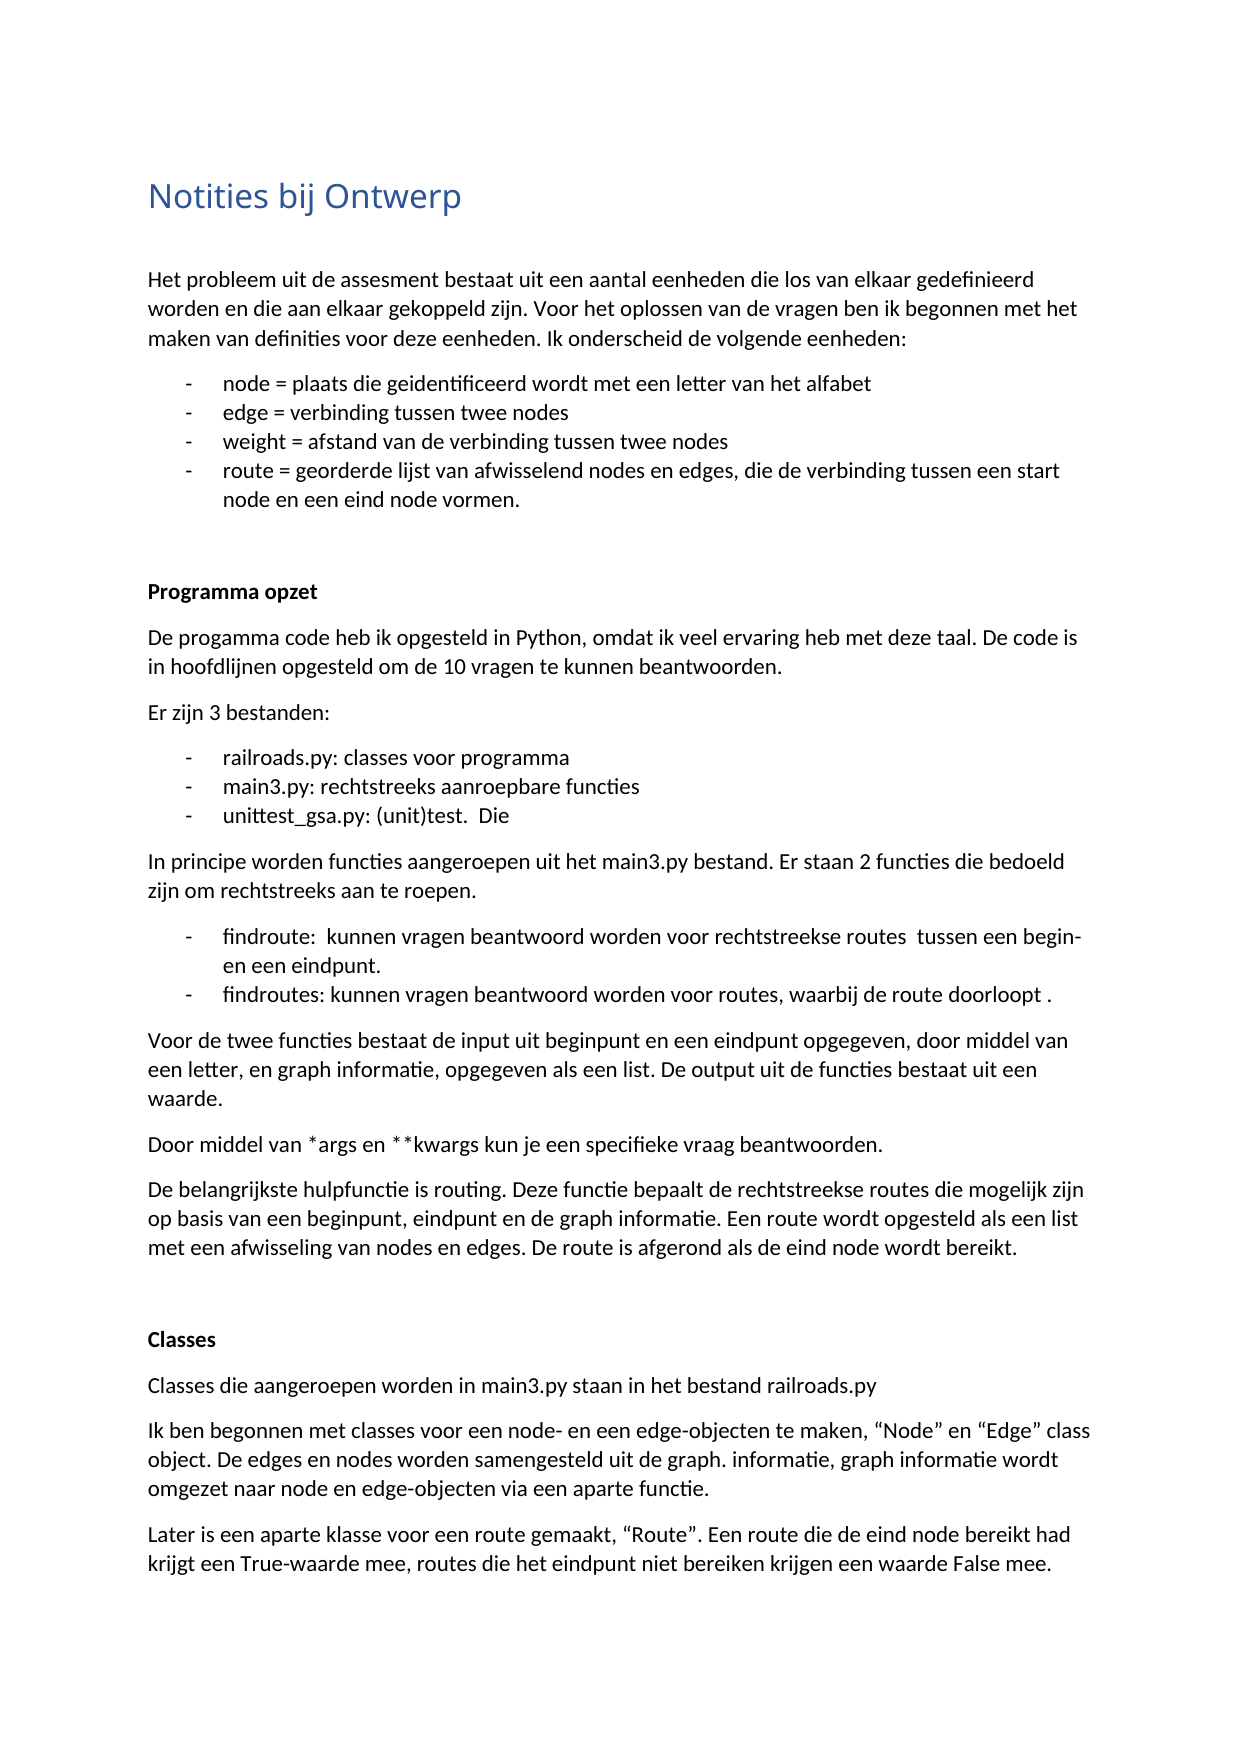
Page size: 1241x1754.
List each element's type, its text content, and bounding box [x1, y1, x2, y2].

list findroutes: kunnen vragen beantwoord worden voor routes, waarbij de route doorloopt . [185, 980, 1093, 1008]
text Classes die aangeroepen worden in main3.py staan in het bestand railroads.py [148, 1371, 1093, 1399]
text Programma opzet [148, 577, 1093, 605]
text In principe worden functies aangeroepen uit het main3.py bestand. Er staan 2 functies die bedoeld zijn om rechtstreeks aan te roepen. [148, 847, 1093, 904]
subtitle Notities bij Ontwerp [148, 173, 1093, 218]
text Voor de twee functies bestaat de input uit beginpunt en een eindpunt opgegeven, door middel van een letter, en graph informatie, opgegeven als een list. De output uit de functies bestaat uit een waarde. [148, 1026, 1093, 1112]
list node = plaats die geidentificeerd wordt met een letter van het alfabet [185, 369, 1093, 397]
text Door middel van *args en **kwargs kun je een specifieke vraag beantwoorden. [148, 1130, 1093, 1158]
list weight = afstand van de verbinding tussen twee nodes [185, 427, 1093, 456]
list unittest_gsa.py: (unit)test. Die [185, 801, 1093, 829]
list findroute: kunnen vragen beantwoord worden voor rechtstreekse routes tussen een begin- en een eindpunt. [185, 922, 1093, 979]
text De belangrijkste hulpfunctie is routing. Deze functie bepaalt de rechtstreekse routes die mogelijk zijn op basis van een beginpunt, eindpunt en de graph informatie. Een route wordt opgesteld als een list met een afwisseling van nodes en edges. De route is afgerond als de eind node wordt bereikt. [148, 1175, 1093, 1262]
list main3.py: rechtstreeks aanroepbare functies [185, 772, 1093, 800]
list edge = verbinding tussen twee nodes [185, 398, 1093, 426]
text De progamma code heb ik opgesteld in Python, omdat ik veel ervaring heb met deze taal. De code is in hoofdlijnen opgesteld om de 10 vragen te kunnen beantwoorden. [148, 623, 1093, 680]
list route = georderde lijst van afwisselend nodes en edges, die de verbinding tussen een start node en een eind node vormen. [185, 457, 1093, 514]
list railroads.py: classes voor programma [185, 743, 1093, 771]
text Classes [148, 1325, 1093, 1353]
text Het probleem uit de assesment bestaat uit een aantal eenheden die los van elkaar gedefinieerd worden en die aan elkaar gekoppeld zijn. Voor het oplossen van de vragen ben ik begonnen met het maken van definities voor deze eenheden. Ik onderscheid de volgende eenheden: [148, 266, 1093, 352]
text Later is een aparte klasse voor een route gemaakt, “Route”. Een route die de eind node bereikt had krijgt een True-waarde mee, routes die het eindpunt niet bereiken krijgen een waarde False mee. [148, 1520, 1093, 1577]
text Er zijn 3 bestanden: [148, 698, 1093, 726]
text Ik ben begonnen met classes voor een node- en een edge-objecten te maken, “Node” en “Edge” class object. De edges en nodes worden samengesteld uit de graph. informatie, graph informatie wordt omgezet naar node en edge-objecten via een aparte functie. [148, 1416, 1093, 1503]
